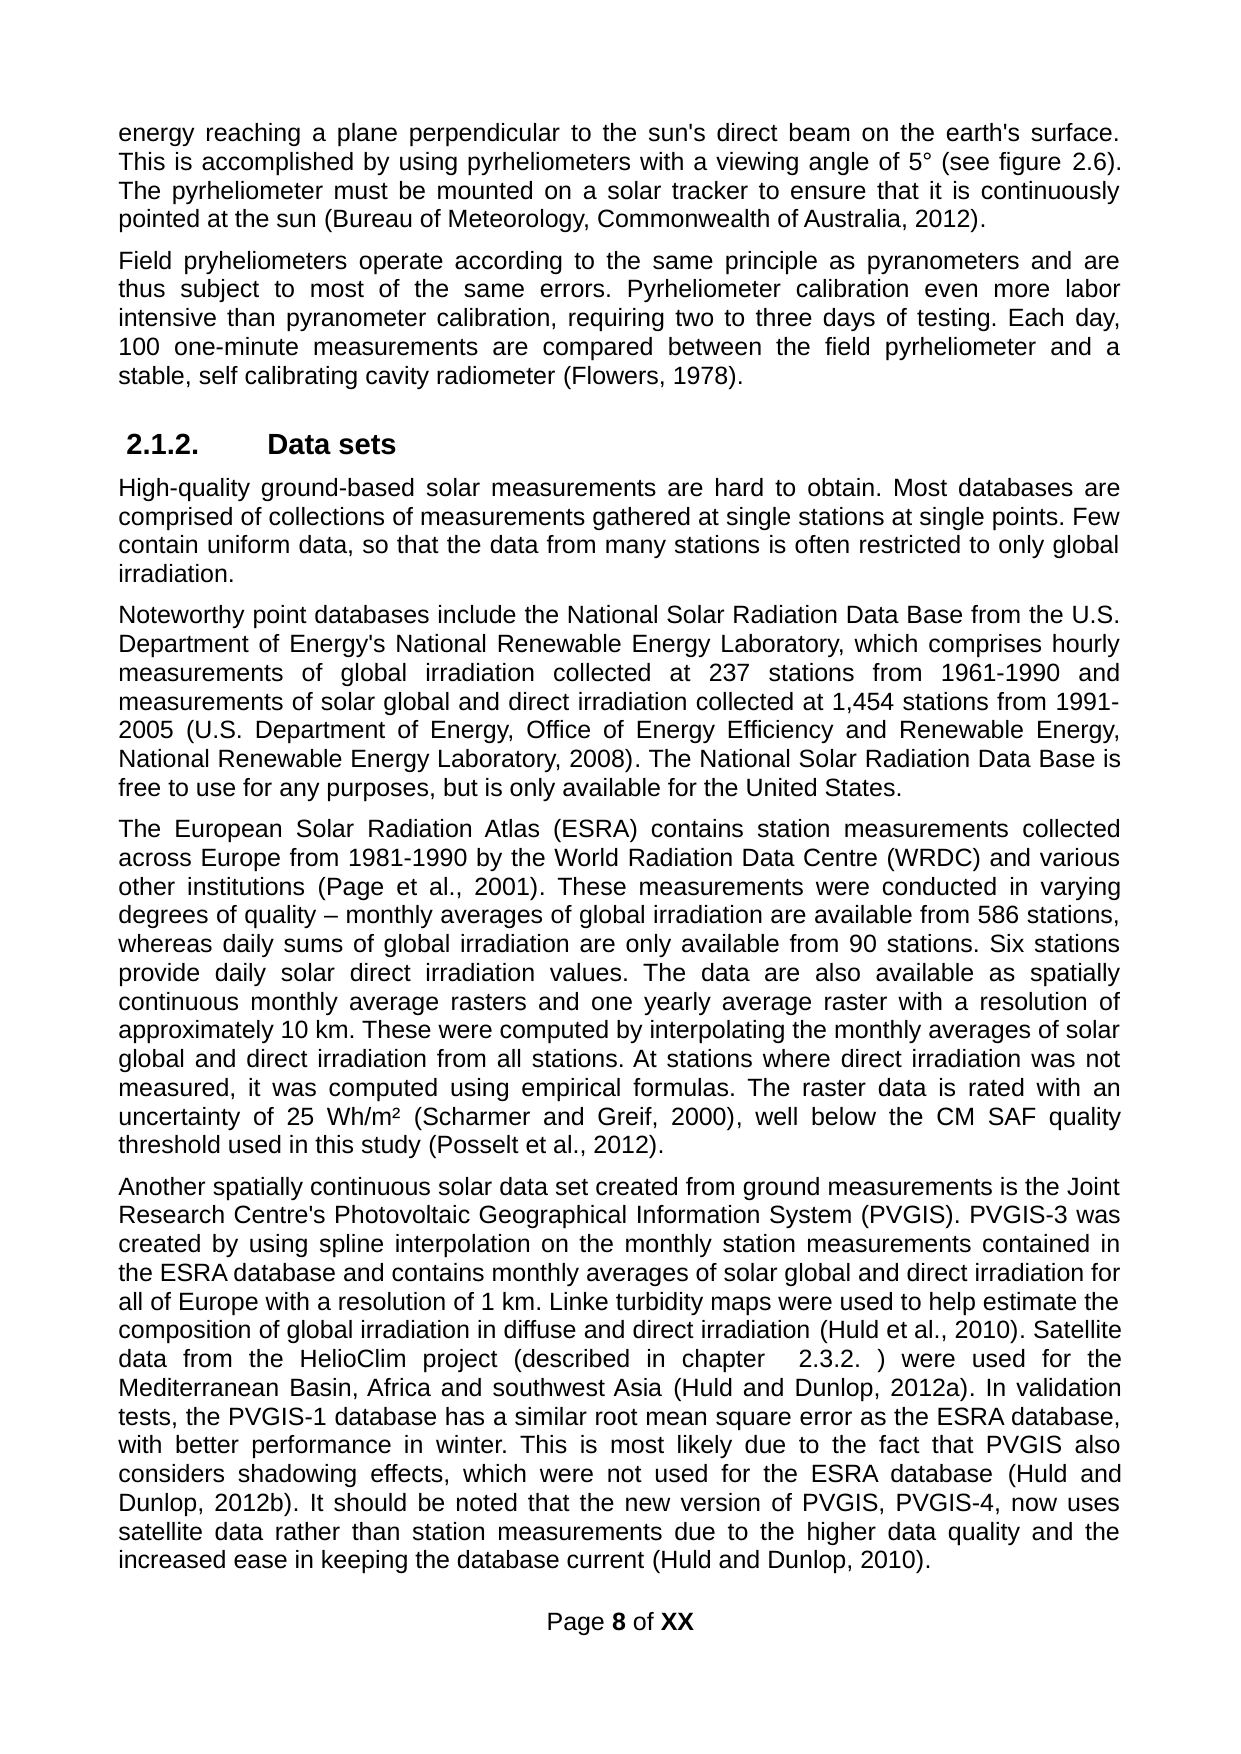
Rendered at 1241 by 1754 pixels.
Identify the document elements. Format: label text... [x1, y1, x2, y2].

text Noteworthy point databases include the National Solar Radiation Data Base from the U.S. Department of Energy's National Renewable Energy Laboratory, which comprises hourly measurements of global irradiation collected at 237 stations from 1961-1990 and measurements of solar global and direct irradiation collected at 1,454 stations from 1991-2005 (U.S. Department of Energy, Office of Energy Efficiency and Renewable Energy, National Renewable Energy Laboratory, 2008). The National Solar Radiation Data Base is free to use for any purposes, but is only available for the United States. [118, 600, 1122, 802]
text Field pryheliometers operate according to the same principle as pyranometers and are thus subject to most of the same errors. Pyrheliometer calibration even more labor intensive than pyranometer calibration, requiring two to three days of testing. Each day, 100 one-minute measurements are compared between the field pyrheliometer and a stable, self calibrating cavity radiometer (Flowers, 1978). [118, 246, 1122, 389]
subtitle Data sets [118, 427, 1122, 460]
text energy reaching a plane perpendicular to the sun's direct beam on the earth's surface. This is accomplished by using pyrheliometers with a viewing angle of 5° (see figure 2.6). The pyrheliometer must be mounted on a solar tracker to ensure that it is continuously pointed at the sun (Bureau of Meteorology, Commonwealth of Australia, 2012). [118, 118, 1122, 233]
text Another spatially continuous solar data set created from ground measurements is the Joint Research Centre's Photovoltaic Geographical Information System (PVGIS). PVGIS-3 was created by using spline interpolation on the monthly station measurements contained in the ESRA database and contains monthly averages of solar global and direct irradiation for all of Europe with a resolution of 1 km. Linke turbidity maps were used to help estimate the composition of global irradiation in diffuse and direct irradiation (Huld et al., 2010). Satellite data from the HelioClim project (described in chapter 2.3.2) were used for the Mediterranean Basin, Africa and southwest Asia (Huld and Dunlop, 2012a). In validation tests, the PVGIS-1 database has a similar root mean square error as the ESRA database, with better performance in winter. This is most likely due to the fact that PVGIS also considers shadowing effects, which were not used for the ESRA database (Huld and Dunlop, 2012b). It should be noted that the new version of PVGIS, PVGIS-4, now uses satellite data rather than station measurements due to the higher data quality and the increased ease in keeping the database current (Huld and Dunlop, 2010). [118, 1172, 1122, 1574]
text High-quality ground-based solar measurements are hard to obtain. Most databases are comprised of collections of measurements gathered at single stations at single points. Few contain uniform data, so that the data from many stations is often restricted to only global irradiation. [118, 473, 1122, 588]
text The European Solar Radiation Atlas (ESRA) contains station measurements collected across Europe from 1981-1990 by the World Radiation Data Centre (WRDC) and various other institutions (Page et al., 2001). These measurements were conducted in varying degrees of quality – monthly averages of global irradiation are available from 586 stations, whereas daily sums of global irradiation are only available from 90 stations. Six stations provide daily solar direct irradiation values. The data are also available as spatially continuous monthly average rasters and one yearly average raster with a resolution of approximately 10 km. These were computed by interpolating the monthly averages of solar global and direct irradiation from all stations. At stations where direct irradiation was not measured, it was computed using empirical formulas. The raster data is rated with an uncertainty of 25 Wh/m² (Scharmer and Greif, 2000), well below the CM SAF quality threshold used in this study (Posselt et al., 2012). [118, 814, 1122, 1159]
